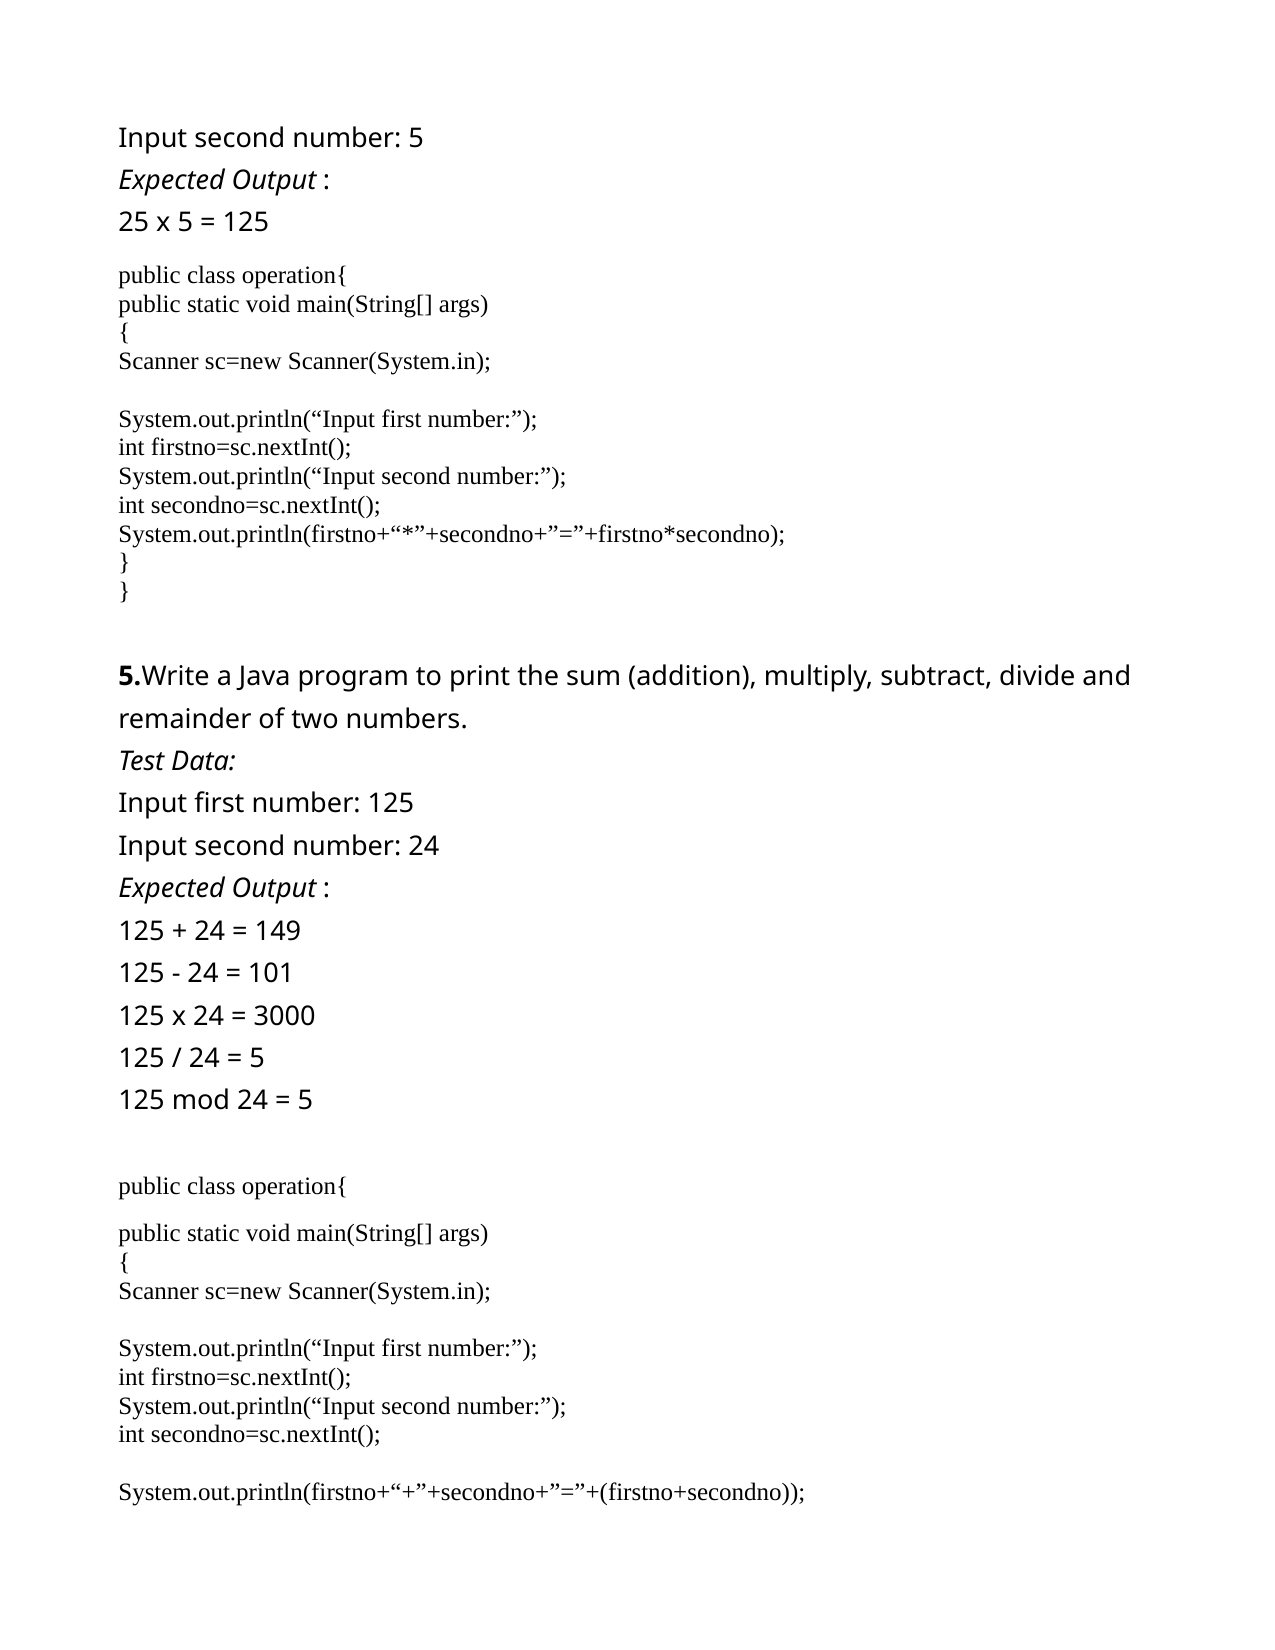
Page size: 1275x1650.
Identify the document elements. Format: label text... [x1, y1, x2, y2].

text public static void main(String[] args) [118, 289, 1157, 317]
text { [118, 1247, 1157, 1276]
text System.out.println(“Input second number:”); [118, 461, 1157, 490]
text System.out.println(firstno+“*”+secondno+”=”+firstno*secondno); [118, 519, 1157, 547]
text int firstno=sc.nextInt(); [118, 1362, 1157, 1391]
text System.out.println(firstno+“+”+secondno+”=”+(firstno+secondno)); [118, 1477, 1157, 1506]
text } [118, 547, 1157, 576]
text public static void main(String[] args) [118, 1218, 1157, 1247]
text System.out.println(“Input first number:”); [118, 1333, 1157, 1362]
text int firstno=sc.nextInt(); [118, 432, 1157, 461]
text } [118, 576, 1157, 638]
text 5.Write a Java program to print the sum (addition), multiply, subtract, divide and remainder of two numbers. Test Data: Input first number: 125 Input second number: 24 Expected Output : 125 + 24 = 149 125 - 24 = 101 125 x 24 = 3000 125 / 24 = 5 125 mod 24 = 5 [118, 657, 1157, 1118]
text int secondno=sc.nextInt(); [118, 1419, 1157, 1448]
text Scanner sc=new Scanner(System.in); [118, 1276, 1157, 1304]
text int secondno=sc.nextInt(); [118, 490, 1157, 519]
text public class operation{ [118, 1138, 1157, 1199]
text Input second number: 5 Expected Output : 25 x 5 = 125 [118, 118, 1157, 240]
text Scanner sc=new Scanner(System.in); [118, 346, 1157, 375]
text public class operation{ [118, 260, 1157, 289]
text System.out.println(“Input second number:”); [118, 1391, 1157, 1419]
text System.out.println(“Input first number:”); [118, 404, 1157, 432]
text { [118, 317, 1157, 346]
